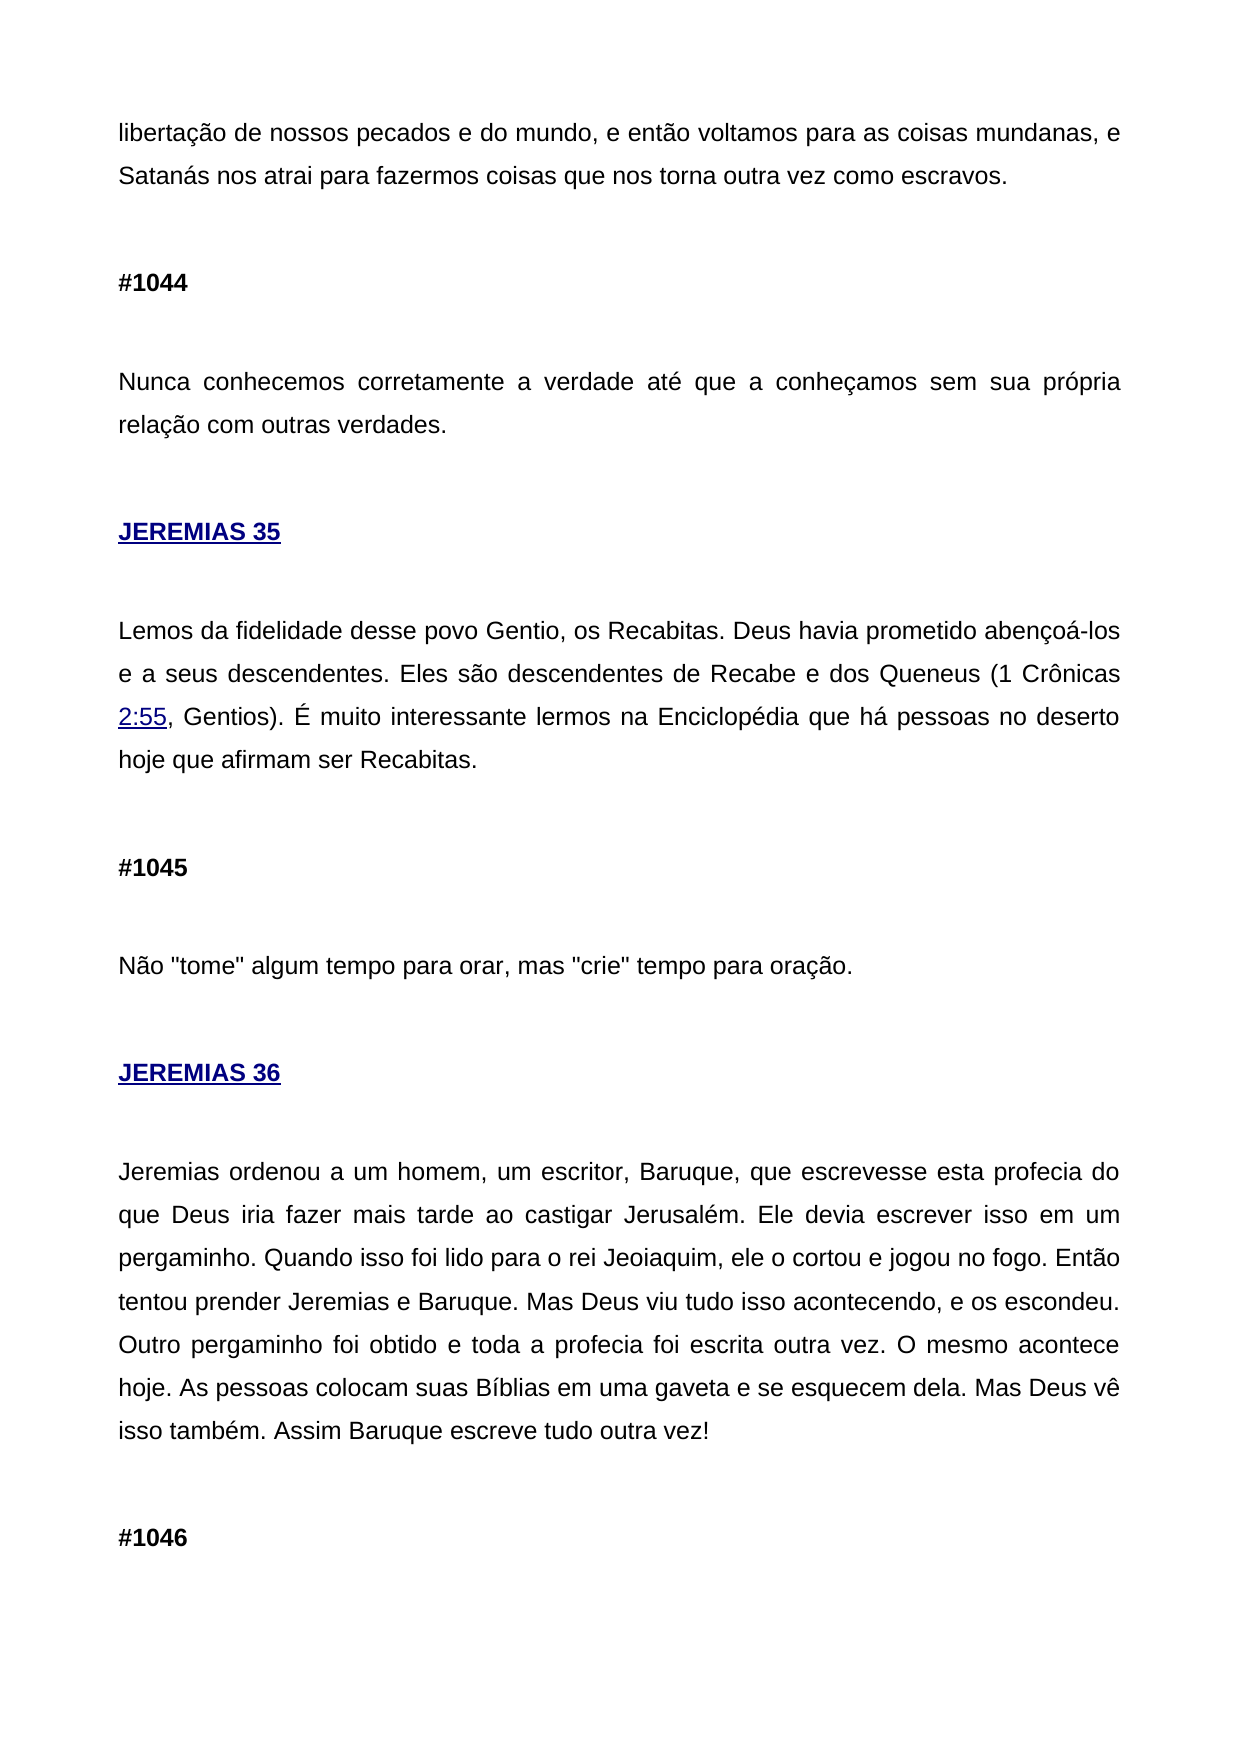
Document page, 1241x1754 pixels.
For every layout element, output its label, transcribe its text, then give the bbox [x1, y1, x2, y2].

text Não "tome" algum tempo para orar, mas "crie" tempo para oração. [118, 951, 1122, 980]
text Lemos da fidelidade desse povo Gentio, os Recabitas. Deus havia prometido abençoá-los e a seus descendentes. Eles são descendentes de Recabe e dos Queneus (1 Crônicas 2:55, Gentios). É muito interessante lermos na Enciclopédia que há pessoas no deserto hoje que afirmam ser Recabitas. [118, 616, 1122, 774]
subtitle JEREMIAS 36 [118, 1058, 1122, 1087]
text Jeremias ordenou a um homem, um escritor, Baruque, que escrevesse esta profecia do que Deus iria fazer mais tarde ao castigar Jerusalém. Ele devia escrever isso em um pergaminho. Quando isso foi lido para o rei Jeoiaquim, ele o cortou e jogou no fogo. Então tentou prender Jeremias e Baruque. Mas Deus viu tudo isso acontecendo, e os escondeu. Outro pergaminho foi obtido e toda a profecia foi escrita outra vez. O mesmo acontece hoje. As pessoas colocam suas Bíblias em uma gaveta e se esquecem dela. Mas Deus vê isso também. Assim Baruque escreve tudo outra vez! [118, 1157, 1122, 1444]
subtitle JEREMIAS 35 [118, 517, 1122, 546]
text Nunca conhecemos corretamente a verdade até que a conheçamos sem sua própria relação com outras verdades. [118, 367, 1122, 439]
subtitle #1046 [118, 1523, 1122, 1552]
text libertação de nossos pecados e do mundo, e então voltamos para as coisas mundanas, e Satanás nos atrai para fazermos coisas que nos torna outra vez como escravos. [118, 118, 1122, 190]
subtitle #1044 [118, 268, 1122, 297]
subtitle #1045 [118, 852, 1122, 881]
